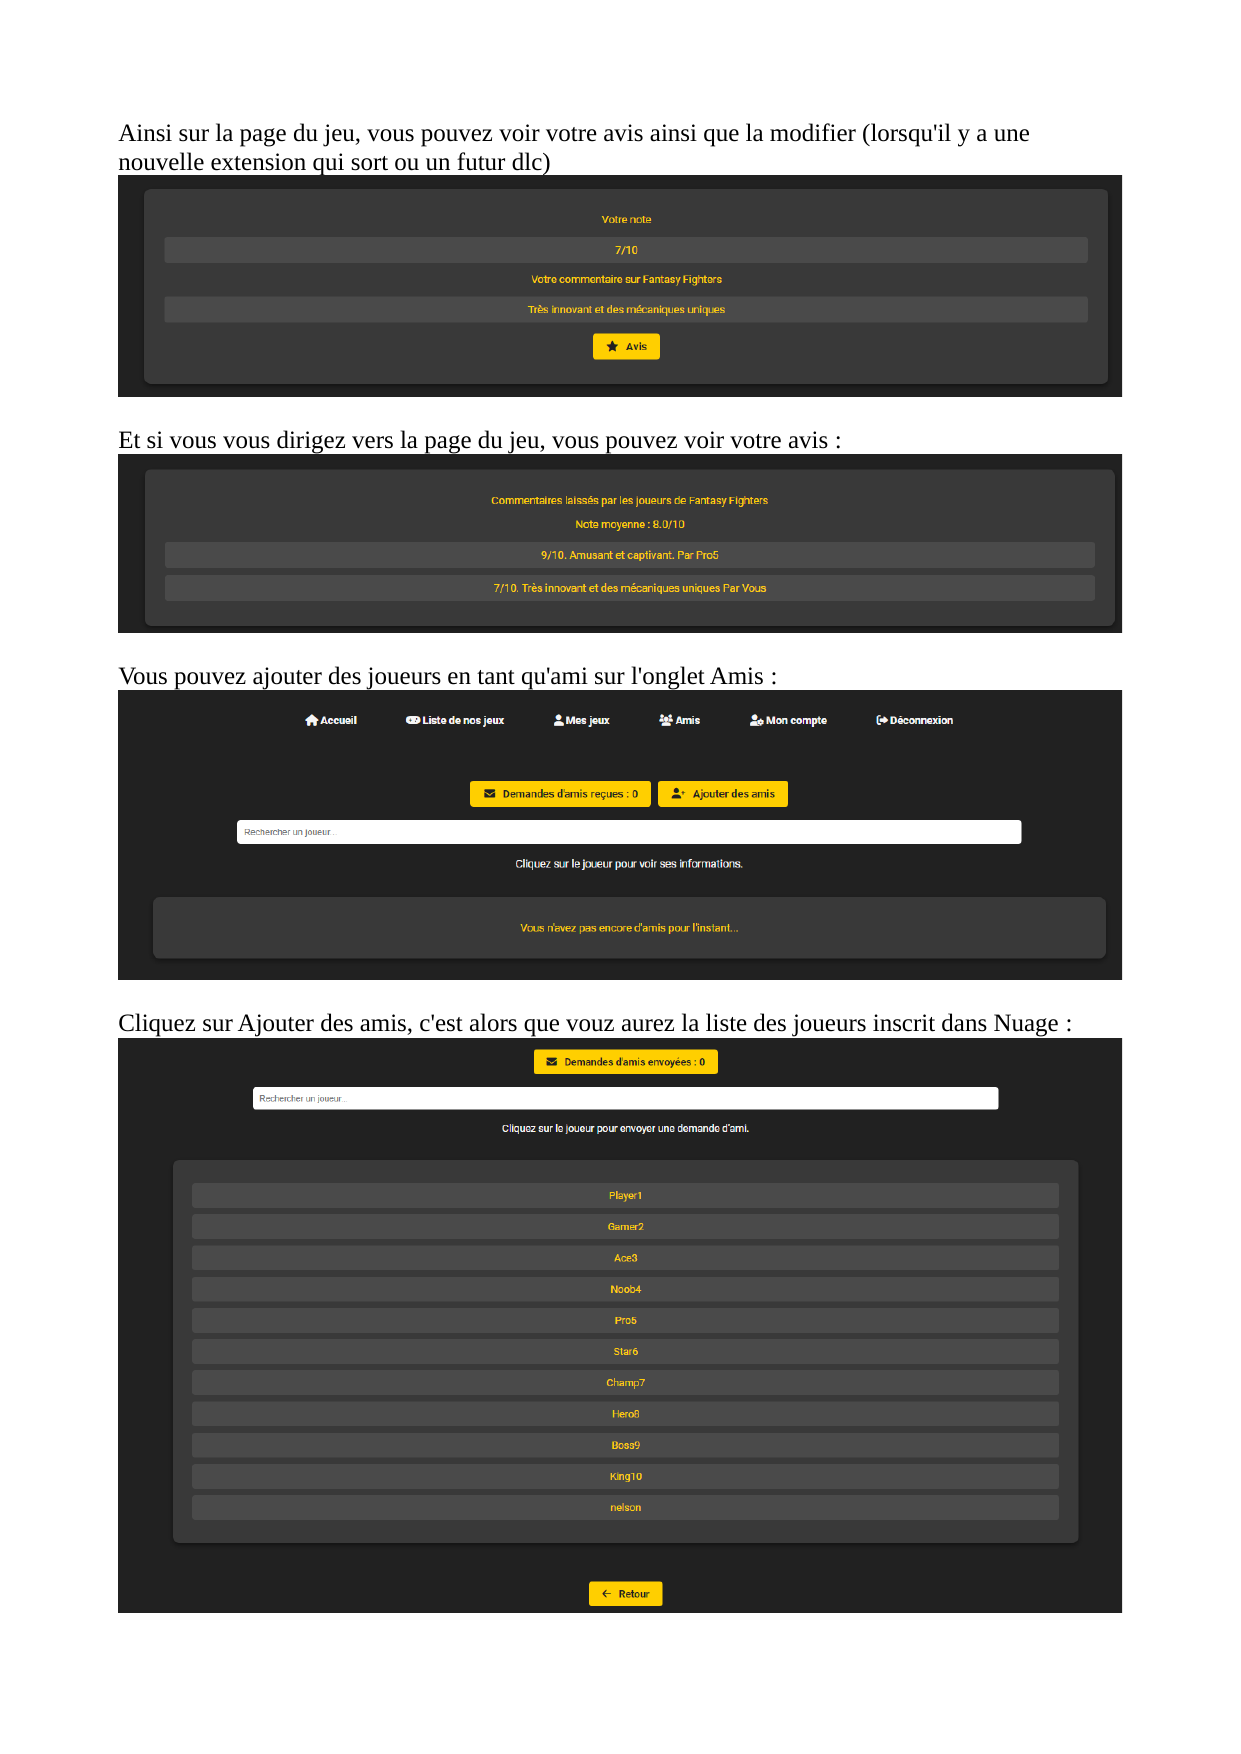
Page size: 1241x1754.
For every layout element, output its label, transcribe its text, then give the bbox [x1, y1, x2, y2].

text Cliquez sur Ajouter des amis, c'est alors que vouz aurez la liste des joueurs inscrit dans Nuage : [118, 1008, 1122, 1037]
text Vous pouvez ajouter des joueurs en tant qu'ami sur l'onglet Amis : [118, 661, 1122, 690]
picture [118, 1038, 1123, 1613]
picture [118, 175, 1123, 397]
text Ainsi sur la page du jeu, vous pouvez voir votre avis ainsi que la modifier (lorsqu'il y a une nouvelle extension qui sort ou un futur dlc) [118, 118, 1122, 175]
text Et si vous vous dirigez vers la page du jeu, vous pouvez voir votre avis : [118, 425, 1122, 454]
picture [118, 690, 1123, 980]
picture [118, 454, 1123, 633]
